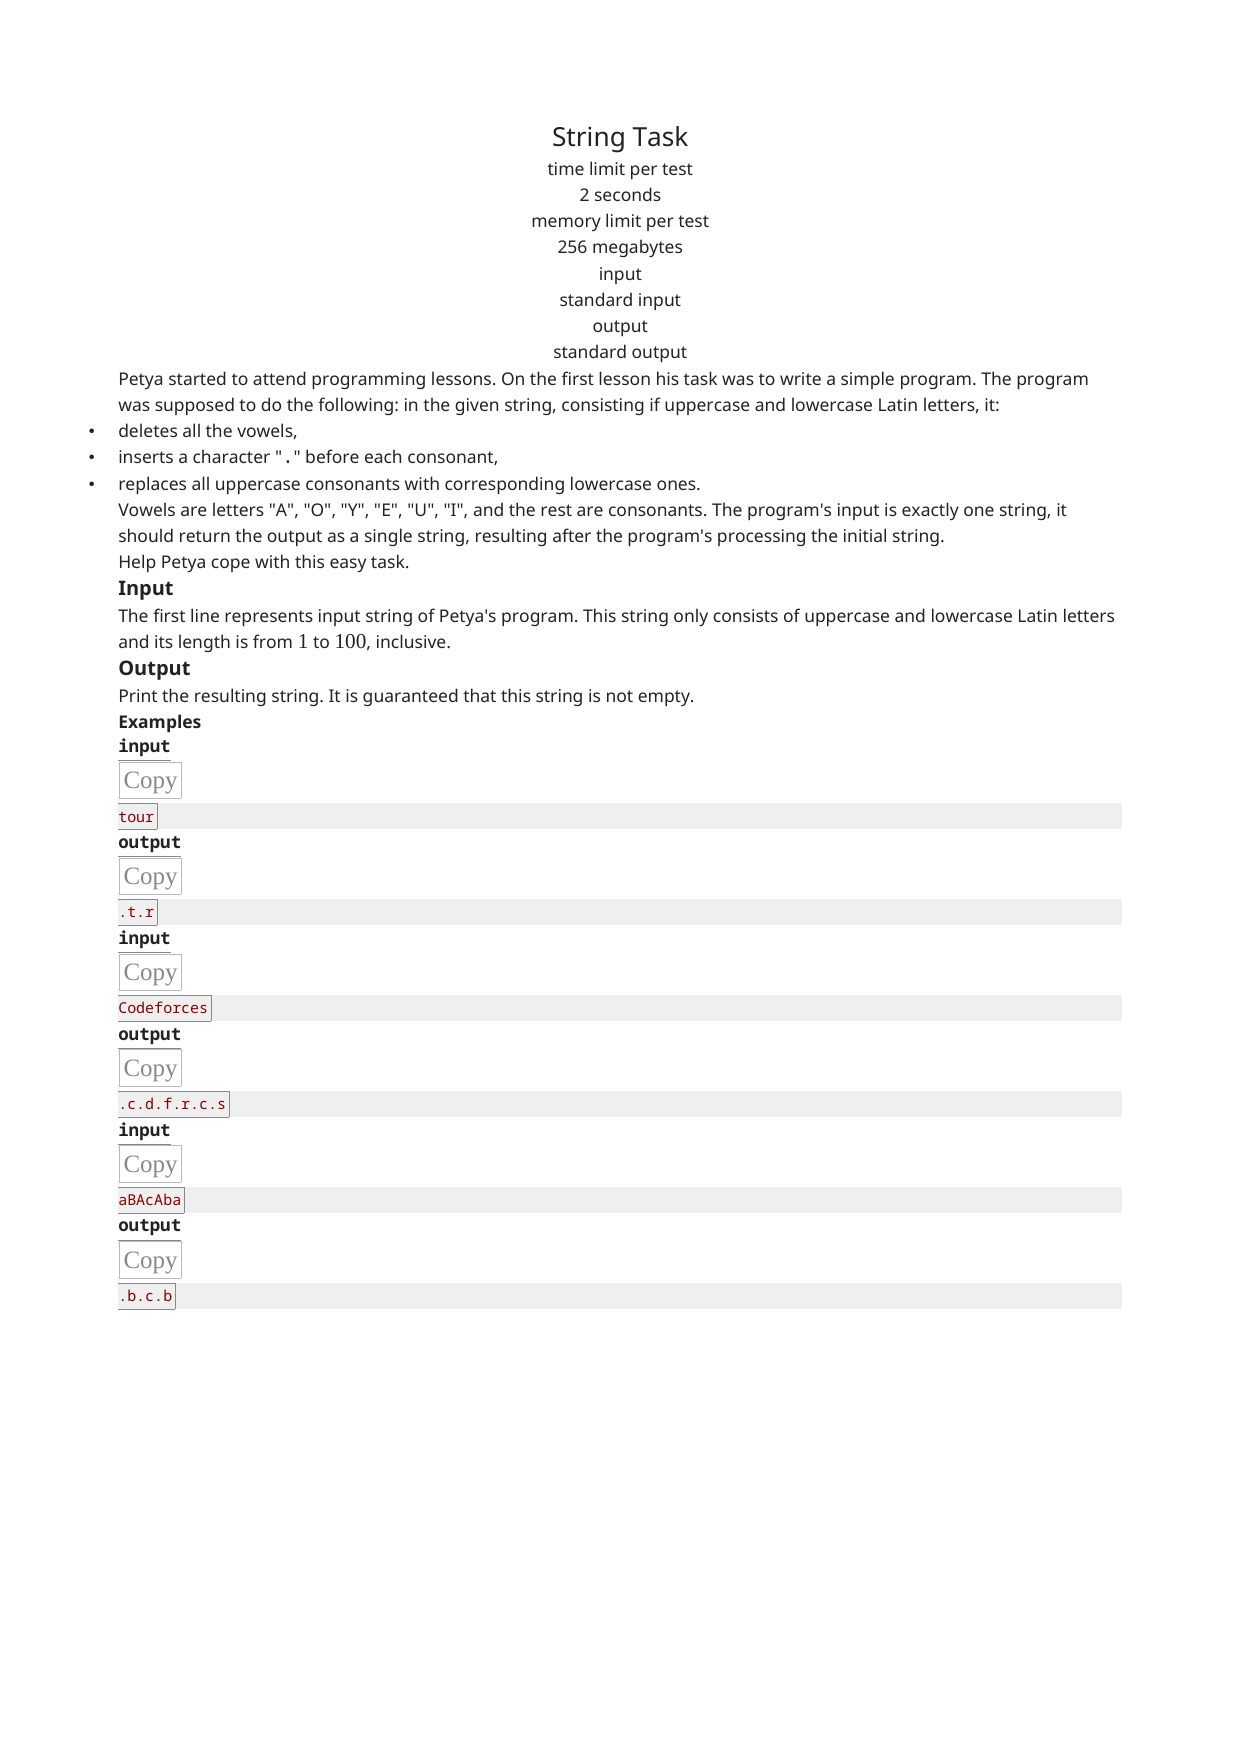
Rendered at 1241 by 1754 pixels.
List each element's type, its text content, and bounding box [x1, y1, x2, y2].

text input [118, 925, 1122, 952]
list deletes all the vowels, [118, 416, 1122, 443]
text The first line represents input string of Petya's program. This string only consists of uppercase and lowercase Latin letters and its length is from 1 to 100, inclusive. [118, 601, 1122, 654]
text 256 megabytes [118, 233, 1122, 259]
text standard input [118, 285, 1122, 311]
text Copy [120, 1146, 181, 1182]
list replaces all uppercase consonants with corresponding lowercase ones. [118, 469, 1122, 495]
list inserts a character "." before each consonant, [118, 443, 1122, 469]
text [185, 1187, 1122, 1213]
text Copy [120, 1050, 181, 1086]
text .c.d.f.r.c.s [118, 1092, 229, 1117]
text output [118, 1213, 1122, 1240]
text [182, 1049, 1121, 1086]
text input [118, 1117, 1122, 1144]
text output [118, 1021, 1122, 1048]
text tour [118, 804, 157, 829]
text [176, 1283, 1122, 1309]
text Codeforces [118, 996, 211, 1021]
text input [118, 733, 1122, 760]
text [182, 1241, 1121, 1278]
text String Task [118, 118, 1122, 154]
text output [118, 829, 1122, 856]
text [182, 857, 1121, 894]
text [182, 762, 1121, 798]
text [182, 1145, 1121, 1182]
text [158, 803, 1122, 829]
text Input [118, 574, 1122, 601]
text Help Petya cope with this easy task. [118, 548, 1122, 574]
text [182, 953, 1121, 990]
text output [118, 311, 1122, 338]
text Print the resulting string. It is guaranteed that this string is not empty. [118, 681, 1122, 707]
text Output [118, 654, 1122, 681]
text [212, 995, 1122, 1021]
text input [118, 259, 1122, 285]
text [158, 899, 1122, 925]
text memory limit per test [118, 206, 1122, 233]
text .t.r [118, 900, 157, 925]
text time limit per test [118, 154, 1122, 180]
text Examples [118, 707, 1122, 733]
text Petya started to attend programming lessons. On the first lesson his task was to write a simple program. The program was supposed to do the following: in the given string, consisting if uppercase and lowercase Latin letters, it: [118, 364, 1122, 416]
text Copy [120, 763, 181, 798]
text standard output [118, 338, 1122, 364]
text Copy [120, 1242, 181, 1278]
text 2 seconds [118, 180, 1122, 206]
text Vowels are letters "A", "O", "Y", "E", "U", "I", and the rest are consonants. The program's input is exactly one string, it should return the output as a single string, resulting after the program's processing the initial string. [118, 495, 1122, 548]
text Copy [120, 955, 181, 990]
text Copy [120, 859, 181, 894]
text aBAcAba [118, 1188, 184, 1213]
text [230, 1091, 1122, 1117]
text .b.c.b [118, 1284, 175, 1309]
